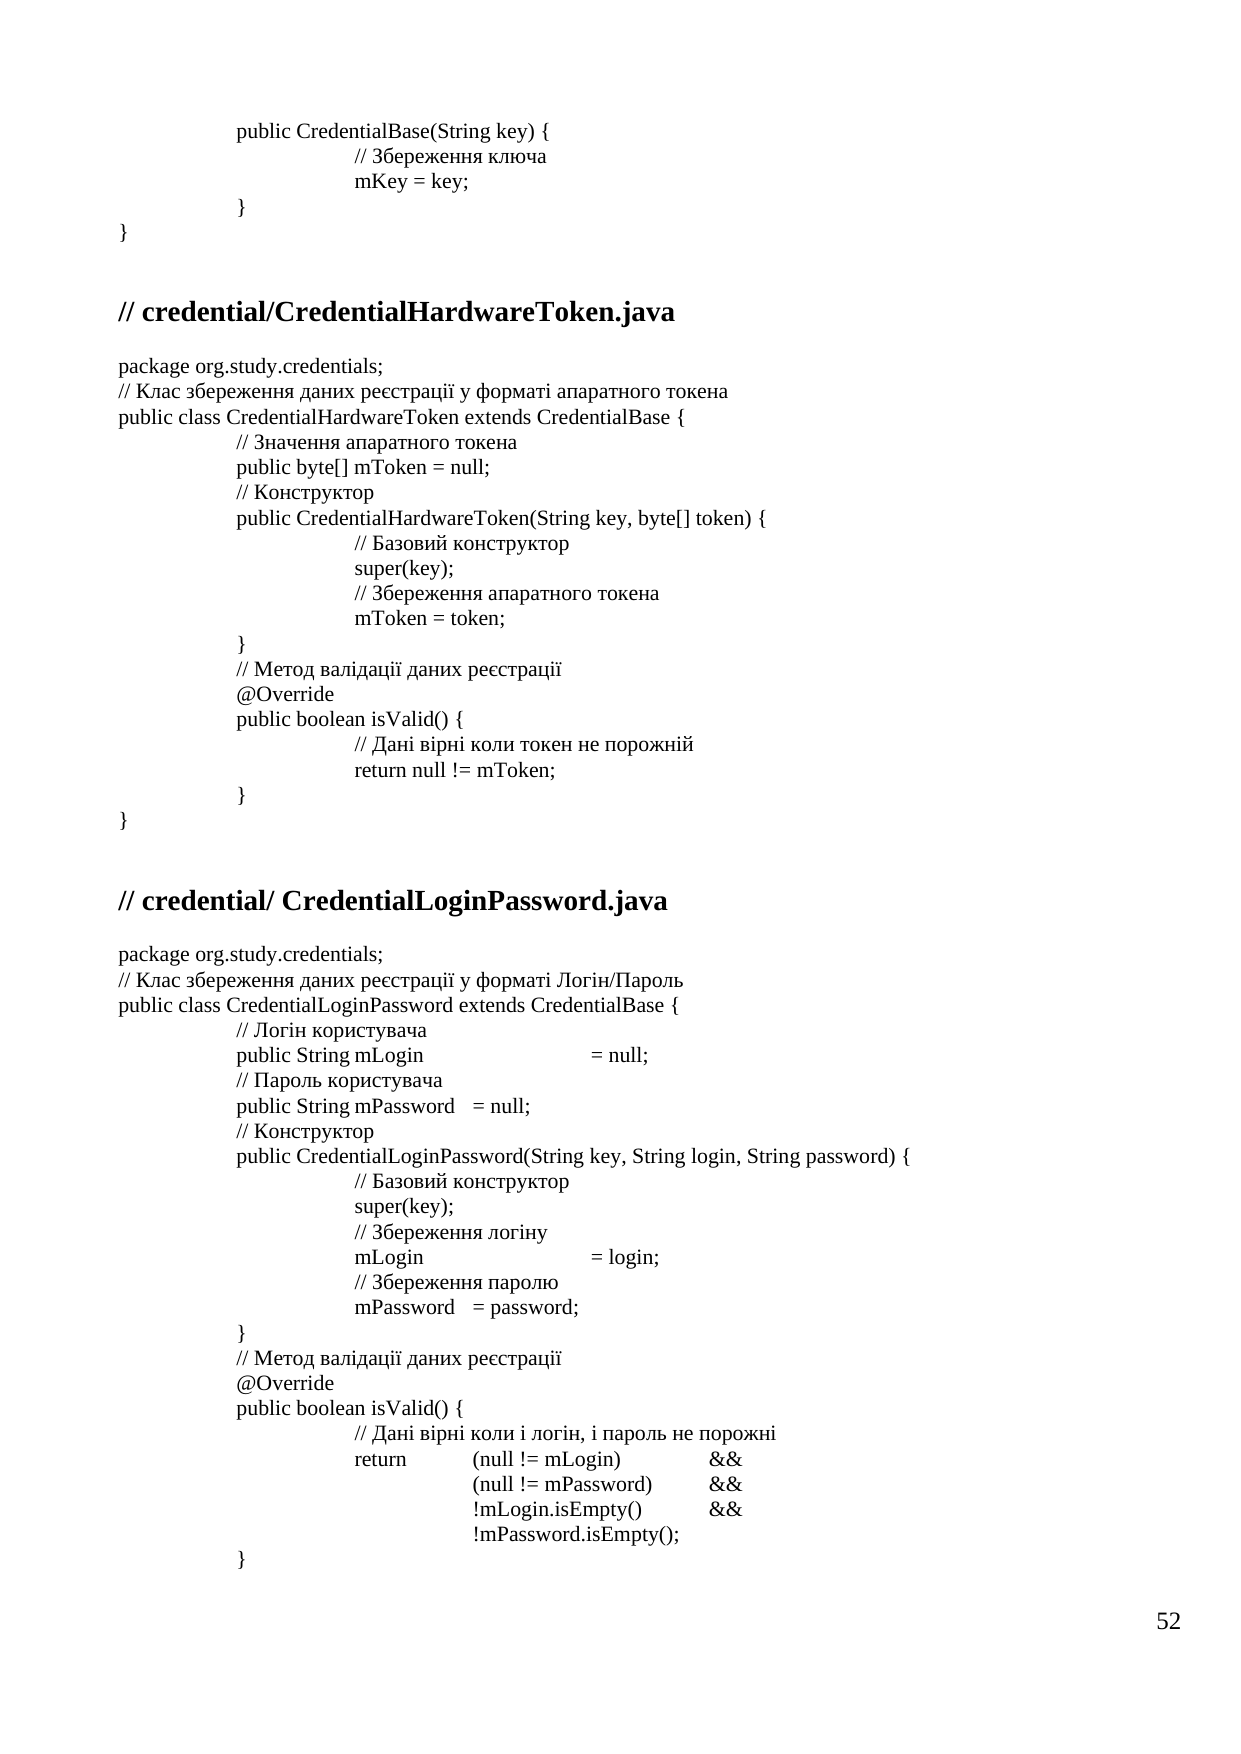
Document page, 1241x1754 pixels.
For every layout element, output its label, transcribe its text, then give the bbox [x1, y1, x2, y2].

text public String mPassword = null; [118, 1093, 1181, 1118]
text // Метод валідації даних реєстрації [118, 656, 1181, 681]
text super(key); [118, 555, 1181, 580]
text // Базовий конструктор [118, 530, 1181, 555]
text // Збереження ключа [118, 143, 1181, 168]
text @Override [118, 681, 1181, 706]
text mKey = key; [118, 168, 1181, 194]
text public CredentialLoginPassword(String key, String login, String password) { [118, 1143, 1181, 1168]
text public class CredentialHardwareToken extends CredentialBase { [118, 404, 1181, 429]
text // Збереження логіну [118, 1219, 1181, 1244]
text } [118, 1319, 1181, 1345]
text // Базовий конструктор [118, 1168, 1181, 1193]
text mPassword = password; [118, 1294, 1181, 1319]
text // Клас збереження даних реєстрації у форматі Логін/Пароль [118, 967, 1181, 992]
text return (null != mLogin) && [118, 1446, 1181, 1471]
text public byte[] mToken = null; [118, 454, 1181, 479]
text } [118, 782, 1181, 807]
text !mLogin.isEmpty() && [118, 1496, 1181, 1521]
text mLogin = login; [118, 1244, 1181, 1269]
text public boolean isValid() { [118, 1395, 1181, 1420]
text public boolean isValid() { [118, 706, 1181, 731]
text // Збереження паролю [118, 1269, 1181, 1294]
text package org.study.credentials; [118, 353, 1181, 378]
text // Логін користувача [118, 1017, 1181, 1042]
text // Конструктор [118, 479, 1181, 504]
text public CredentialBase(String key) { [118, 118, 1181, 143]
text (null != mPassword) && [118, 1471, 1181, 1496]
text // Конструктор [118, 1118, 1181, 1143]
text // Пароль користувача [118, 1067, 1181, 1093]
text } [118, 194, 1181, 219]
text super(key); [118, 1193, 1181, 1219]
text @Override [118, 1370, 1181, 1395]
text !mPassword.isEmpty(); [118, 1521, 1181, 1546]
text // credential/CredentialHardwareToken.java [118, 294, 1181, 328]
text } [118, 807, 1181, 832]
text mToken = token; [118, 605, 1181, 631]
text // credential/ CredentialLoginPassword.java [118, 883, 1181, 916]
text // Дані вірні коли і логін, і пароль не порожні [118, 1420, 1181, 1446]
text public String mLogin = null; [118, 1042, 1181, 1067]
text // Метод валідації даних реєстрації [118, 1345, 1181, 1370]
text public CredentialHardwareToken(String key, byte[] token) { [118, 504, 1181, 530]
text } [118, 631, 1181, 656]
text // Значення апаратного токена [118, 429, 1181, 454]
text // Дані вірні коли токен не порожній [118, 731, 1181, 757]
text // Клас збереження даних реєстрації у форматі апаратного токена [118, 378, 1181, 404]
text // Збереження апаратного токена [118, 580, 1181, 605]
text package org.study.credentials; [118, 941, 1181, 967]
text } [118, 1546, 1181, 1572]
text } [118, 219, 1181, 244]
text public class CredentialLoginPassword extends CredentialBase { [118, 992, 1181, 1017]
text return null != mToken; [118, 757, 1181, 782]
